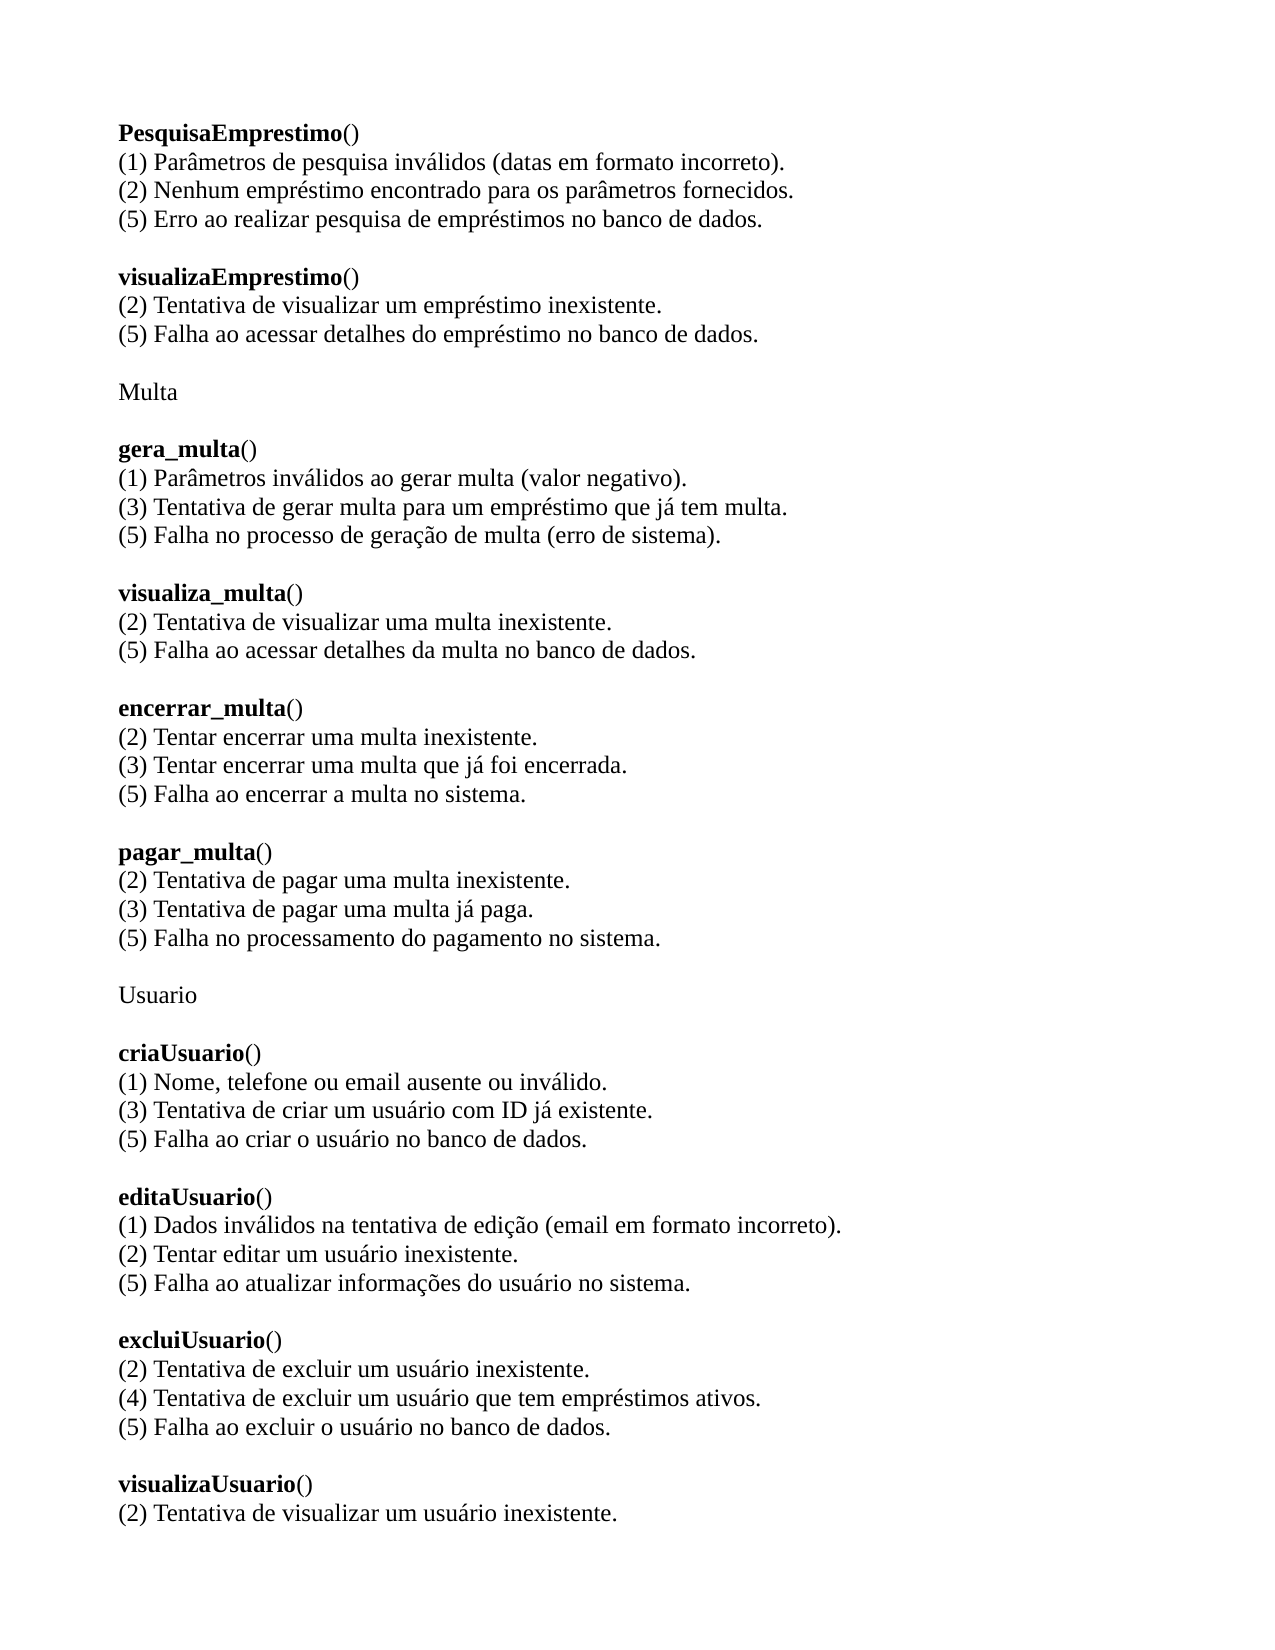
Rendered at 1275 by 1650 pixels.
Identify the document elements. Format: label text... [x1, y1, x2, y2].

text visualizaUsuario() [118, 1469, 1157, 1498]
text (2) Tentar encerrar uma multa inexistente. [118, 722, 1157, 751]
text (1) Parâmetros inválidos ao gerar multa (valor negativo). [118, 463, 1157, 492]
text PesquisaEmprestimo() [118, 118, 1157, 147]
text (2) Tentativa de pagar uma multa inexistente. [118, 866, 1157, 894]
text (5) Falha ao atualizar informações do usuário no sistema. [118, 1268, 1157, 1297]
text editaUsuario() [118, 1182, 1157, 1211]
text (2) Tentativa de excluir um usuário inexistente. [118, 1354, 1157, 1383]
text (5) Falha no processamento do pagamento no sistema. [118, 923, 1157, 952]
text encerrar_multa() [118, 693, 1157, 722]
text Usuario [118, 981, 1157, 1009]
text (4) Tentativa de excluir um usuário que tem empréstimos ativos. [118, 1383, 1157, 1412]
text (3) Tentativa de gerar multa para um empréstimo que já tem multa. [118, 492, 1157, 521]
text (5) Erro ao realizar pesquisa de empréstimos no banco de dados. [118, 204, 1157, 233]
text (1) Nome, telefone ou email ausente ou inválido. [118, 1067, 1157, 1096]
text (2) Tentativa de visualizar um empréstimo inexistente. [118, 291, 1157, 319]
text pagar_multa() [118, 837, 1157, 866]
text (3) Tentativa de pagar uma multa já paga. [118, 894, 1157, 923]
text (2) Tentativa de visualizar um usuário inexistente. [118, 1498, 1157, 1527]
text (5) Falha ao criar o usuário no banco de dados. [118, 1124, 1157, 1153]
text (2) Tentativa de visualizar uma multa inexistente. [118, 607, 1157, 636]
text (1) Dados inválidos na tentativa de edição (email em formato incorreto). [118, 1211, 1157, 1239]
text criaUsuario() [118, 1038, 1157, 1067]
text Multa [118, 377, 1157, 406]
text excluiUsuario() [118, 1326, 1157, 1354]
text (3) Tentativa de criar um usuário com ID já existente. [118, 1096, 1157, 1124]
text (3) Tentar encerrar uma multa que já foi encerrada. [118, 751, 1157, 779]
text (1) Parâmetros de pesquisa inválidos (datas em formato incorreto). [118, 147, 1157, 176]
text (5) Falha no processo de geração de multa (erro de sistema). [118, 521, 1157, 549]
text (5) Falha ao encerrar a multa no sistema. [118, 779, 1157, 808]
text (5) Falha ao acessar detalhes da multa no banco de dados. [118, 636, 1157, 664]
text visualizaEmprestimo() [118, 262, 1157, 291]
text (2) Nenhum empréstimo encontrado para os parâmetros fornecidos. [118, 176, 1157, 204]
text (5) Falha ao acessar detalhes do empréstimo no banco de dados. [118, 319, 1157, 348]
text visualiza_multa() [118, 578, 1157, 607]
text (2) Tentar editar um usuário inexistente. [118, 1239, 1157, 1268]
text gera_multa() [118, 434, 1157, 463]
text (5) Falha ao excluir o usuário no banco de dados. [118, 1412, 1157, 1441]
